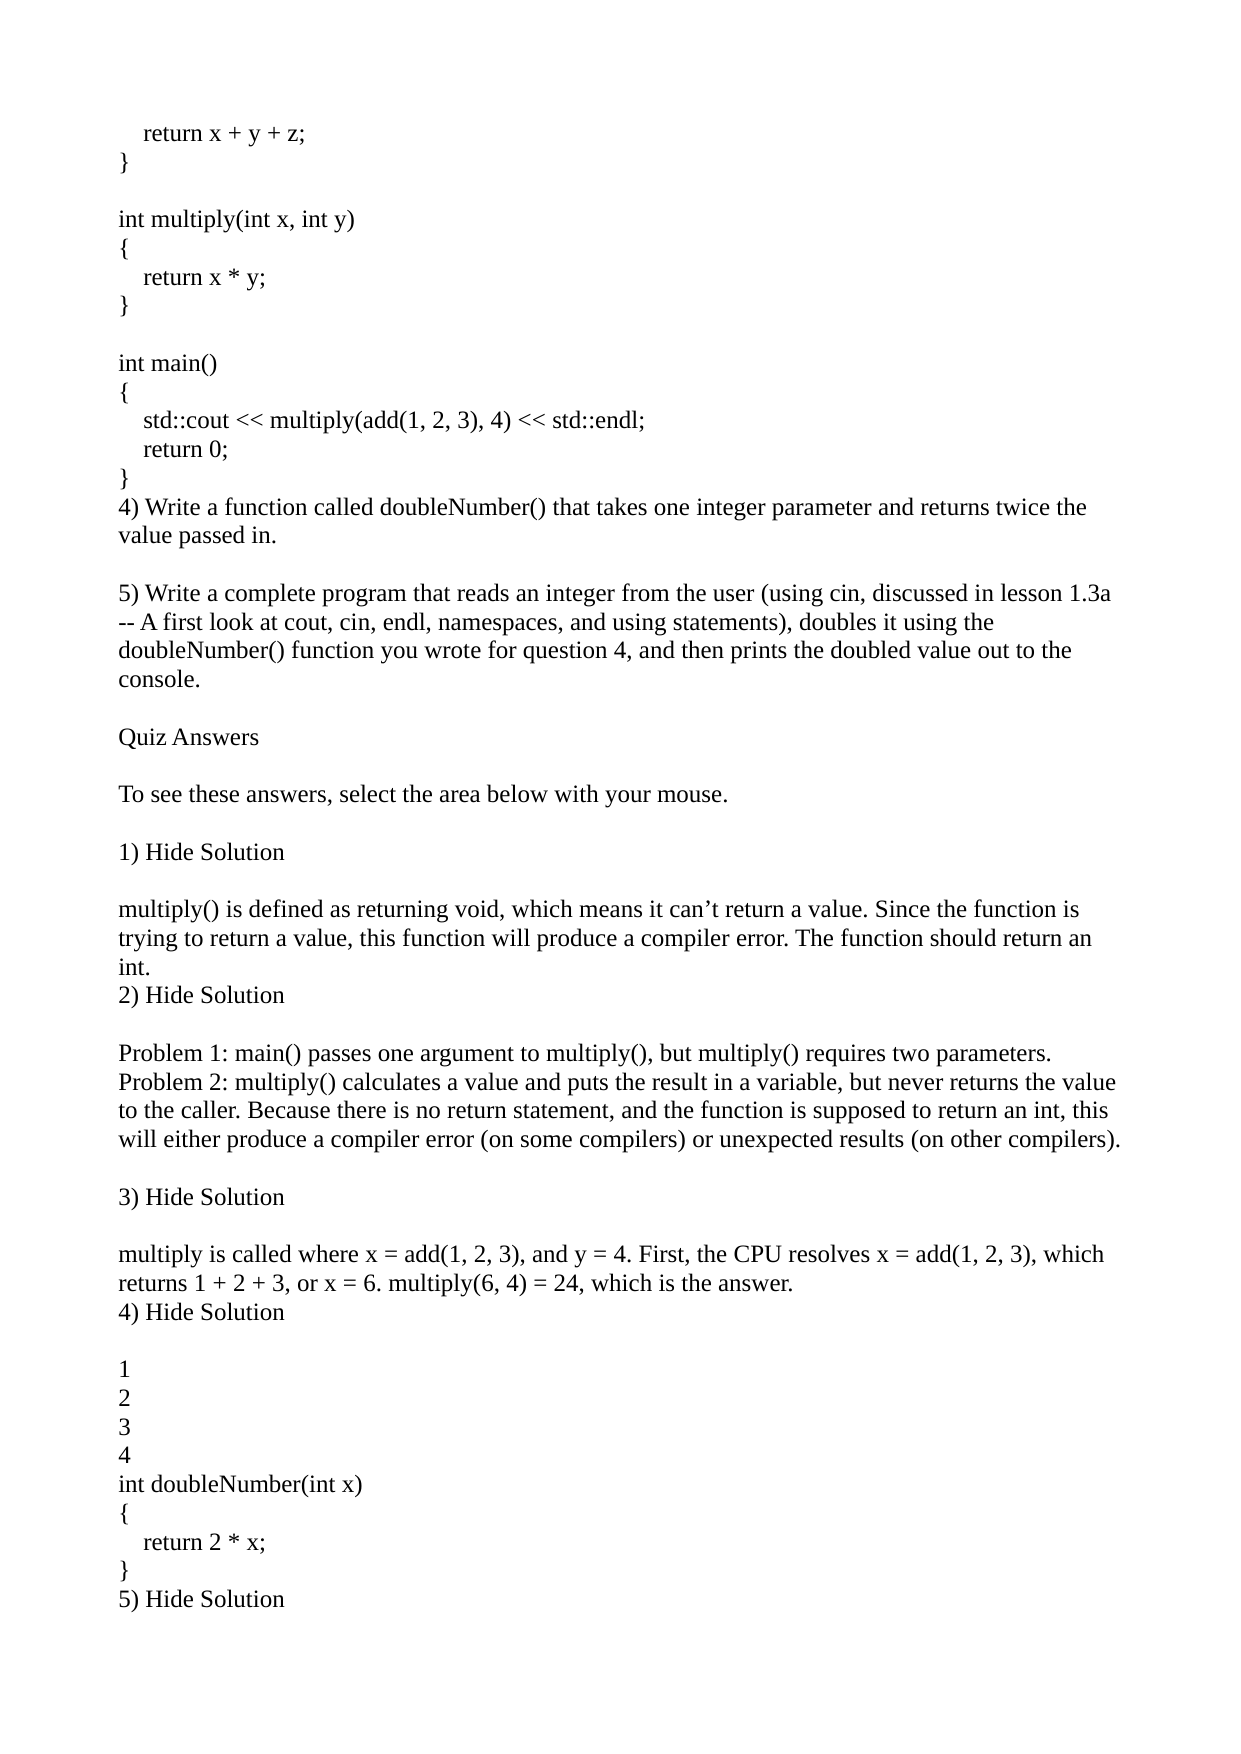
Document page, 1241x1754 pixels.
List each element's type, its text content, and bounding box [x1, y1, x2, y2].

text 3) Hide Solution [118, 1182, 1122, 1211]
text return x + y + z; [118, 118, 1122, 147]
text int main() [118, 348, 1122, 377]
text 4 [118, 1441, 1122, 1469]
text } [118, 147, 1122, 176]
text 2 [118, 1383, 1122, 1412]
text std::cout << multiply(add(1, 2, 3), 4) << std::endl; [118, 406, 1122, 434]
text 5) Hide Solution [118, 1584, 1122, 1613]
text { [118, 1498, 1122, 1527]
text 3 [118, 1412, 1122, 1441]
text int multiply(int x, int y) [118, 204, 1122, 233]
text multiply is called where x = add(1, 2, 3), and y = 4. First, the CPU resolves x = add(1, 2, 3), which returns 1 + 2 + 3, or x = 6. multiply(6, 4) = 24, which is the answer. [118, 1239, 1122, 1297]
text int doubleNumber(int x) [118, 1469, 1122, 1498]
text 4) Write a function called doubleNumber() that takes one integer parameter and returns twice the value passed in. [118, 492, 1122, 549]
text 1 [118, 1354, 1122, 1383]
text To see these answers, select the area below with your mouse. [118, 779, 1122, 808]
text 5) Write a complete program that reads an integer from the user (using cin, discussed in lesson 1.3a -- A first look at cout, cin, endl, namespaces, and using statements), doubles it using the doubleNumber() function you wrote for question 4, and then prints the doubled value out to the console. [118, 578, 1122, 693]
text return x * y; [118, 262, 1122, 291]
text Problem 2: multiply() calculates a value and puts the result in a variable, but never returns the value to the caller. Because there is no return statement, and the function is supposed to return an int, this will either produce a compiler error (on some compilers) or unexpected results (on other compilers). [118, 1067, 1122, 1153]
text 2) Hide Solution [118, 981, 1122, 1009]
text return 0; [118, 434, 1122, 463]
text return 2 * x; [118, 1527, 1122, 1556]
text Quiz Answers [118, 722, 1122, 751]
text multiply() is defined as returning void, which means it can’t return a value. Since the function is trying to return a value, this function will produce a compiler error. The function should return an int. [118, 894, 1122, 981]
text Problem 1: main() passes one argument to multiply(), but multiply() requires two parameters. [118, 1038, 1122, 1067]
text 4) Hide Solution [118, 1297, 1122, 1326]
text } [118, 463, 1122, 492]
text 1) Hide Solution [118, 837, 1122, 866]
text { [118, 377, 1122, 406]
text } [118, 1556, 1122, 1584]
text } [118, 291, 1122, 319]
text { [118, 233, 1122, 262]
